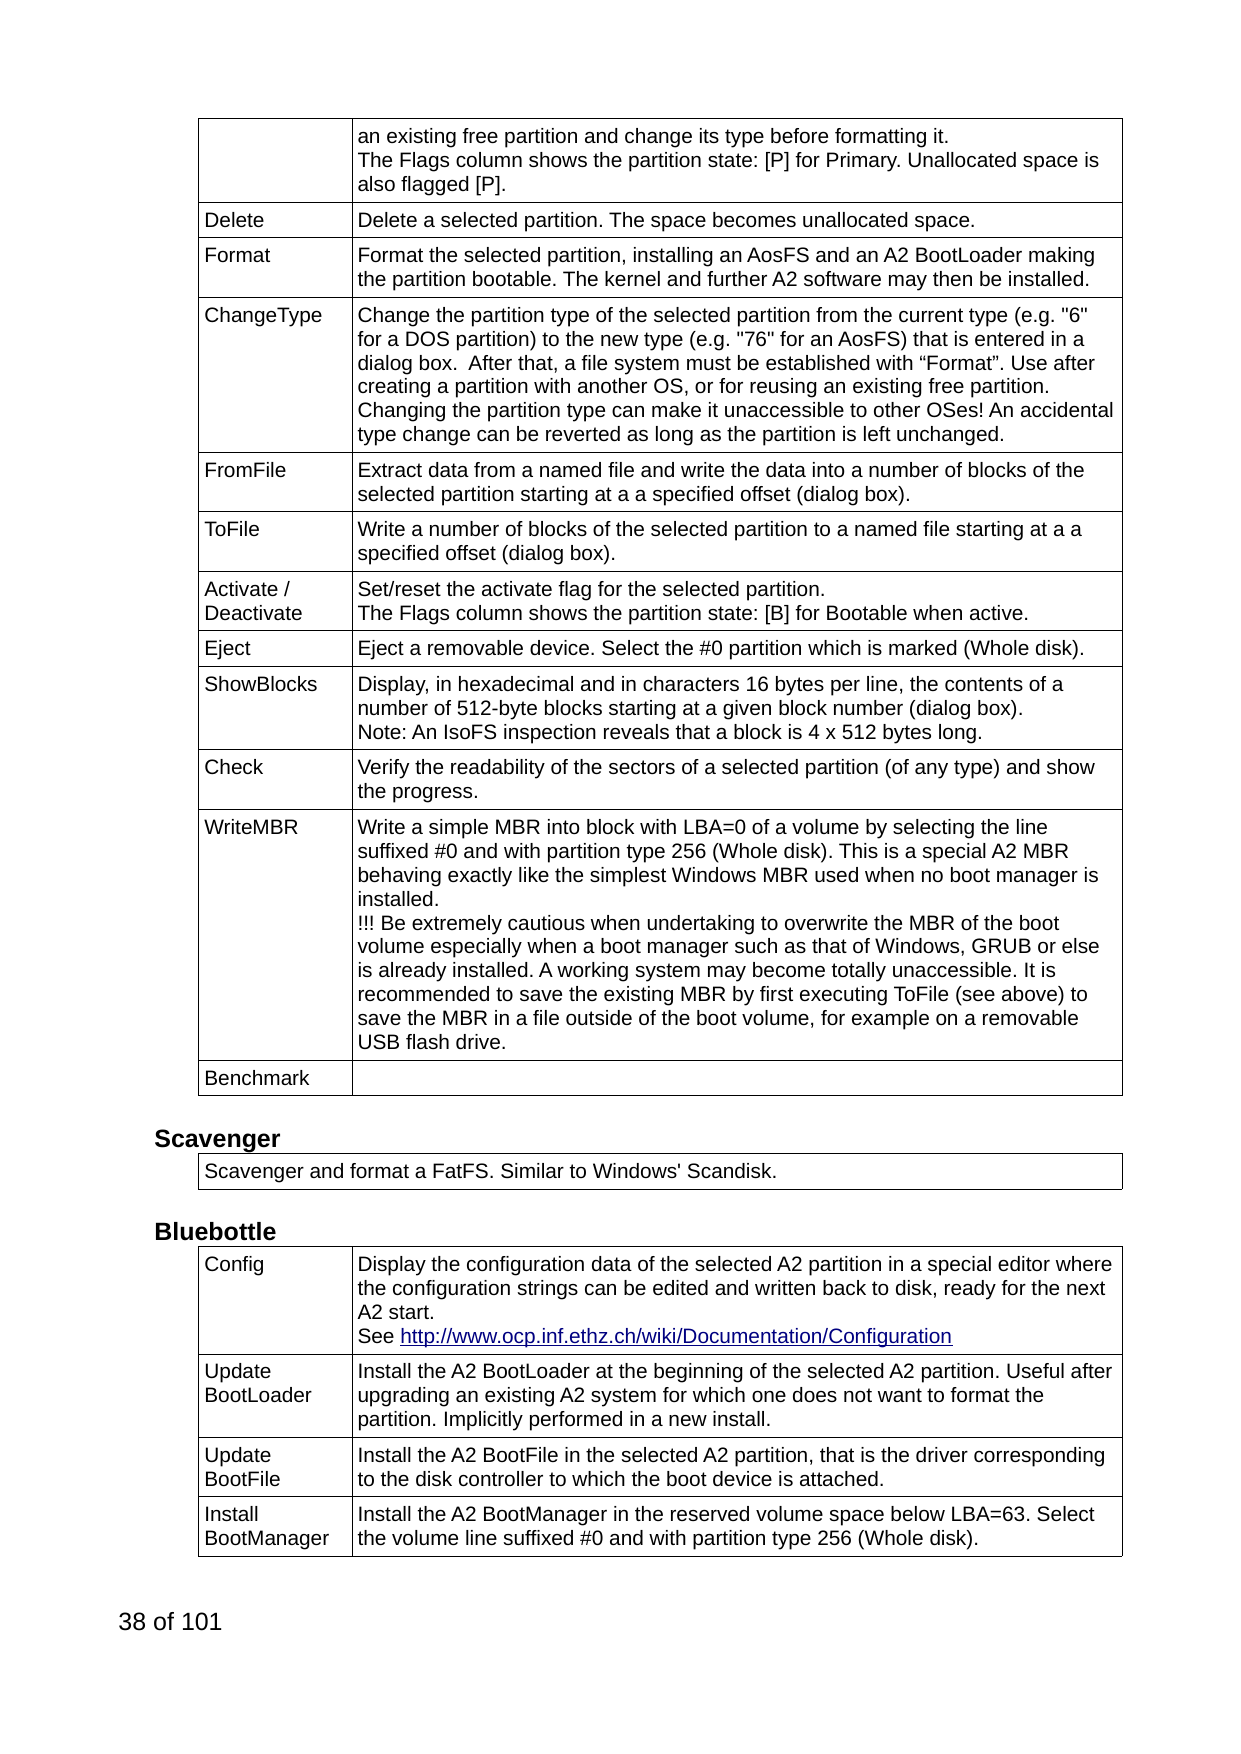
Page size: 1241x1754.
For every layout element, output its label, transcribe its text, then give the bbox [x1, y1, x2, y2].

table_cell Set/reset the activate flag for the selected partition. The Flags column shows the partition state: [B] for Bootable when active. [353, 572, 1122, 630]
table_cell FromFile [199, 453, 352, 511]
table_cell Update BootLoader [199, 1355, 352, 1437]
table_cell Change the partition type of the selected partition from the current type (e.g. "6" for a DOS partition) to the new type (e.g. "76" for an AosFS) that is entered in a dialog box. After that, a file system must be established with “Format”. Use after creating a partition with another OS, or for reusing an existing free partition. Changing the partition type can make it unaccessible to other OSes! An accidental type change can be reverted as long as the partition is left unchanged. [353, 298, 1122, 452]
table_cell Eject a removable device. Select the #0 partition which is marked (Whole disk). [353, 631, 1122, 666]
table_header [199, 119, 352, 202]
table_cell Install the A2 BootManager in the reserved volume space below LBA=63. Select the volume line suffixed #0 and with partition type 256 (Whole disk). [353, 1497, 1122, 1556]
table_cell [353, 1061, 1122, 1095]
text Bluebottle [118, 1217, 1122, 1246]
table_cell Install BootManager [199, 1497, 352, 1556]
table_cell Display, in hexadecimal and in characters 16 bytes per line, the contents of a number of 512-byte blocks starting at a given block number (dialog box). Note: An IsoFS inspection reveals that a block is 4 x 512 bytes long. [353, 667, 1122, 749]
table_cell ToFile [199, 512, 352, 571]
table_cell Delete a selected partition. The space becomes unallocated space. [353, 203, 1122, 237]
table_cell Verify the readability of the sectors of a selected partition (of any type) and show the progress. [353, 750, 1122, 809]
table_cell Delete [199, 203, 352, 237]
table_header Config [199, 1247, 352, 1353]
table_cell Format the selected partition, installing an AosFS and an A2 BootLoader making the partition bootable. The kernel and further A2 software may then be installed. [353, 238, 1122, 297]
table_cell Install the A2 BootFile in the selected A2 partition, that is the driver corresponding to the disk controller to which the boot device is attached. [353, 1438, 1122, 1496]
table_cell Format [199, 238, 352, 297]
table_cell Benchmark [199, 1061, 352, 1095]
text Scavenger [118, 1124, 1122, 1153]
table_cell Extract data from a named file and write the data into a number of blocks of the selected partition starting at a a specified offset (dialog box). [353, 453, 1122, 511]
table_cell Check [199, 750, 352, 809]
table_cell Eject [199, 631, 352, 666]
table_header Display the configuration data of the selected A2 partition in a special editor where the configuration strings can be edited and written back to disk, ready for the next A2 start. See http://www.ocp.inf.ethz.ch/wiki/Documentation/Configuration [353, 1247, 1122, 1353]
table_cell Activate / Deactivate [199, 572, 352, 630]
table_cell WriteMBR [199, 810, 352, 1060]
table_cell ShowBlocks [199, 667, 352, 749]
table_header Scavenger and format a FatFS. Similar to Windows' Scandisk. [199, 1154, 1122, 1188]
table_cell ChangeType [199, 298, 352, 452]
table_cell Install the A2 BootLoader at the beginning of the selected A2 partition. Useful after upgrading an existing A2 system for which one does not want to format the partition. Implicitly performed in a new install. [353, 1355, 1122, 1437]
table_cell Update BootFile [199, 1438, 352, 1496]
table_header an existing free partition and change its type before formatting it. The Flags column shows the partition state: [P] for Primary. Unallocated space is also flagged [P]. [353, 119, 1122, 202]
table_cell Write a simple MBR into block with LBA=0 of a volume by selecting the line suffixed #0 and with partition type 256 (Whole disk). This is a special A2 MBR behaving exactly like the simplest Windows MBR used when no boot manager is installed. !!! Be extremely cautious when undertaking to overwrite the MBR of the boot volume especially when a boot manager such as that of Windows, GRUB or else is already installed. A working system may become totally unaccessible. It is recommended to save the existing MBR by first executing ToFile (see above) to save the MBR in a file outside of the boot volume, for example on a removable USB flash drive. [353, 810, 1122, 1060]
table_cell Write a number of blocks of the selected partition to a named file starting at a a specified offset (dialog box). [353, 512, 1122, 571]
